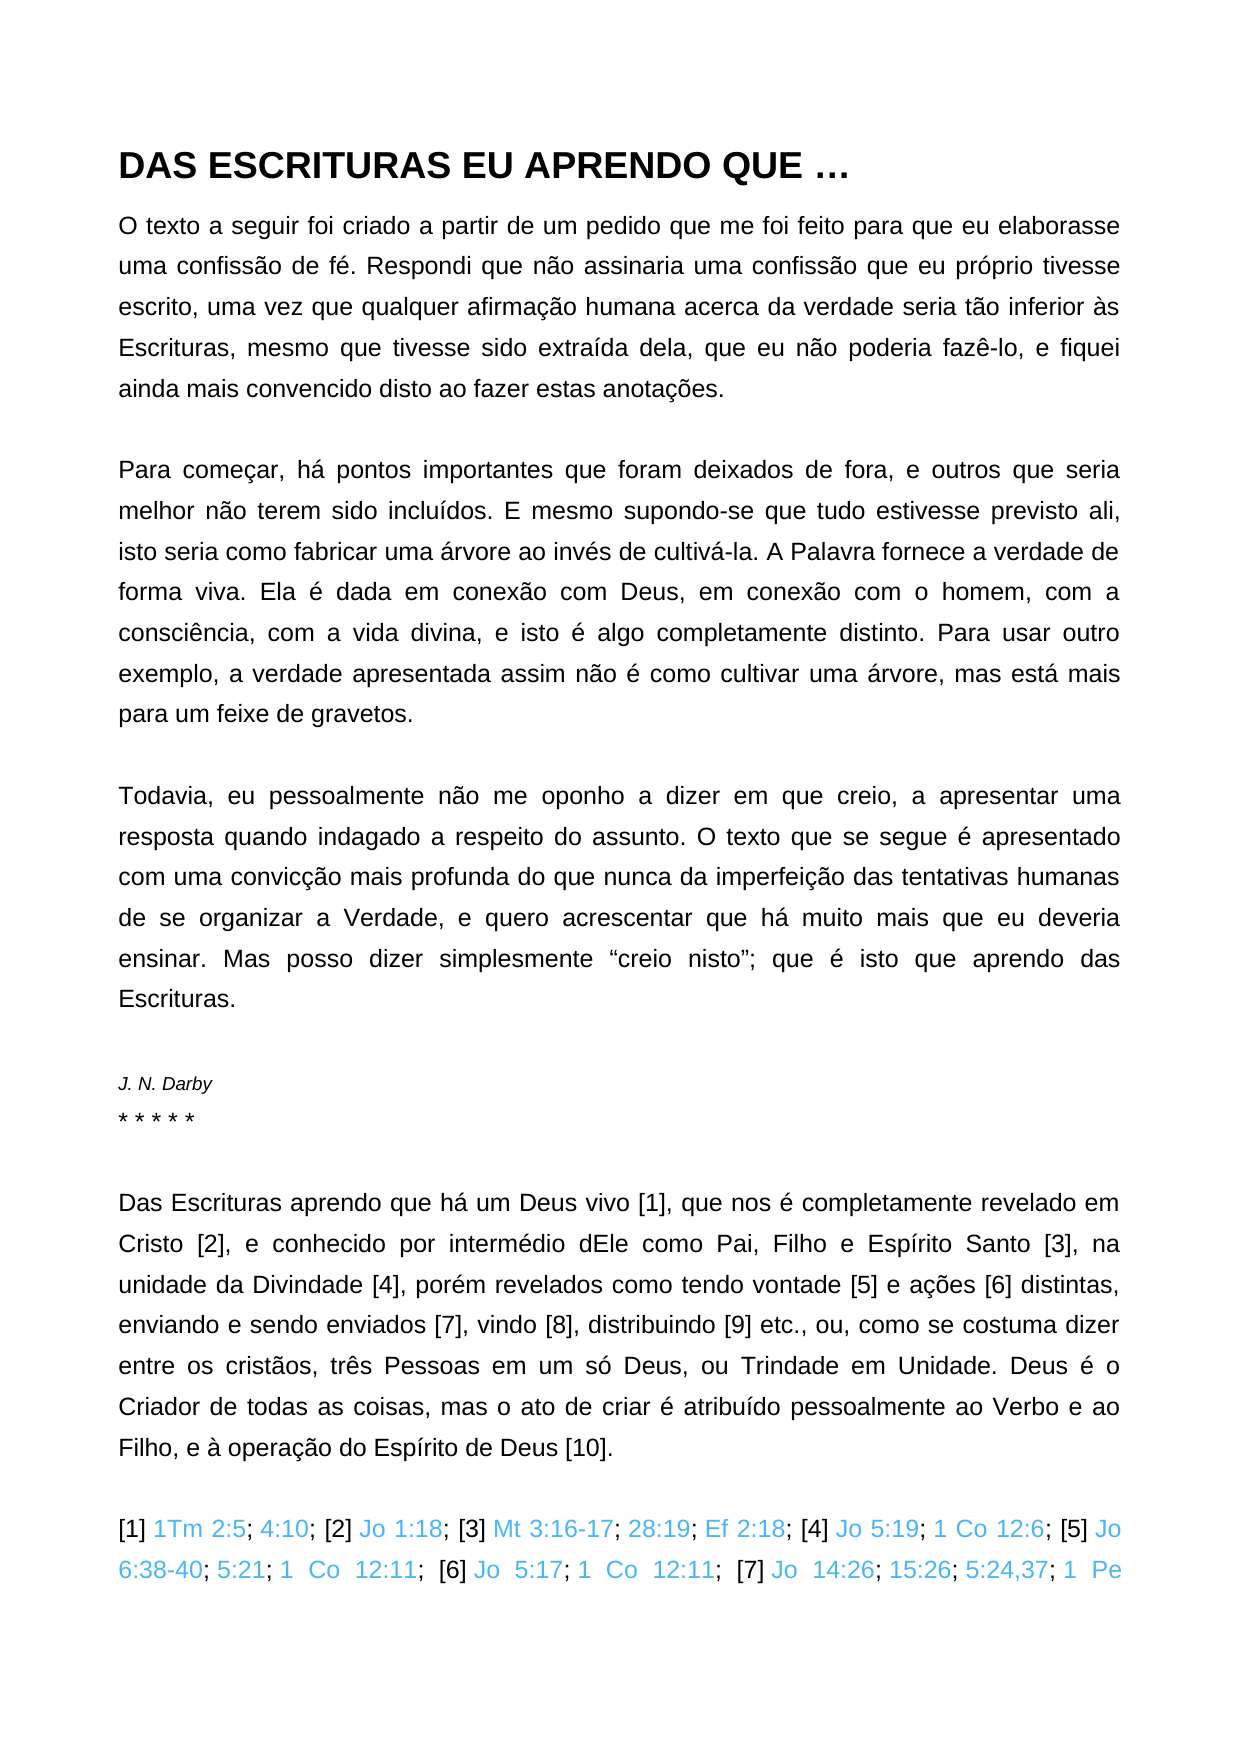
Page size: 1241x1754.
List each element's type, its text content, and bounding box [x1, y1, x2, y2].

text O texto a seguir foi criado a partir de um pedido que me foi feito para que eu elaborasse uma confissão de fé. Respondi que não assinaria uma confissão que eu próprio tivesse escrito, uma vez que qualquer afirmação humana acerca da verdade seria tão inferior às Escrituras, mesmo que tivesse sido extraída dela, que eu não poderia fazê-lo, e fiquei ainda mais convencido disto ao fazer estas anotações. [118, 199, 1122, 402]
text Para começar, há pontos importantes que foram deixados de fora, e outros que seria melhor não terem sido incluídos. E mesmo supondo-se que tudo estivesse previsto ali, isto seria como fabricar uma árvore ao invés de cultivá-la. A Palavra fornece a verdade de forma viva. Ela é dada em conexão com Deus, em conexão com o homem, com a consciência, com a vida divina, e isto é algo completamente distinto. Para usar outro exemplo, a verdade apresentada assim não é como cultivar uma árvore, mas está mais para um feixe de gravetos. [118, 443, 1122, 728]
text Das Escrituras aprendo que há um Deus vivo [1], que nos é completamente revelado em Cristo [2], e conhecido por intermédio dEle como Pai, Filho e Espírito Santo [3], na unidade da Divindade [4], porém revelados como tendo vontade [5] e ações [6] distintas, enviando e sendo enviados [7], vindo [8], distribuindo [9] etc., ou, como se costuma dizer entre os cristãos, três Pessoas em um só Deus, ou Trindade em Unidade. Deus é o Criador de todas as coisas, mas o ato de criar é atribuído pessoalmente ao Verbo e ao Filho, e à operação do Espírito de Deus [10]. [118, 1176, 1122, 1461]
subtitle DAS ESCRITURAS EU APRENDO QUE … [118, 143, 1122, 186]
text J. N. Darby [118, 1054, 1122, 1095]
text Todavia, eu pessoalmente não me oponho a dizer em que creio, a apresentar uma resposta quando indagado a respeito do assunto. O texto que se segue é apresentado com uma convicção mais profunda do que nunca da imperfeição das tentativas humanas de se organizar a Verdade, e quero acrescentar que há muito mais que eu deveria ensinar. Mas posso dizer simplesmente “creio nisto”; que é isto que aprendo das Escrituras. [118, 769, 1122, 1013]
text * * * * * [118, 1095, 1122, 1135]
text [1] 1Tm 2:5; 4:10; [2] Jo 1:18; [3] Mt 3:16-17; 28:19; Ef 2:18; [4] Jo 5:19; 1 Co 12:6; [5] Jo 6:38-40; 5:21; 1 Co 12:11; [6] Jo 5:17; 1 Co 12:11; [7] Jo 14:26; 15:26; 5:24,37; 1 Pe [118, 1502, 1122, 1583]
